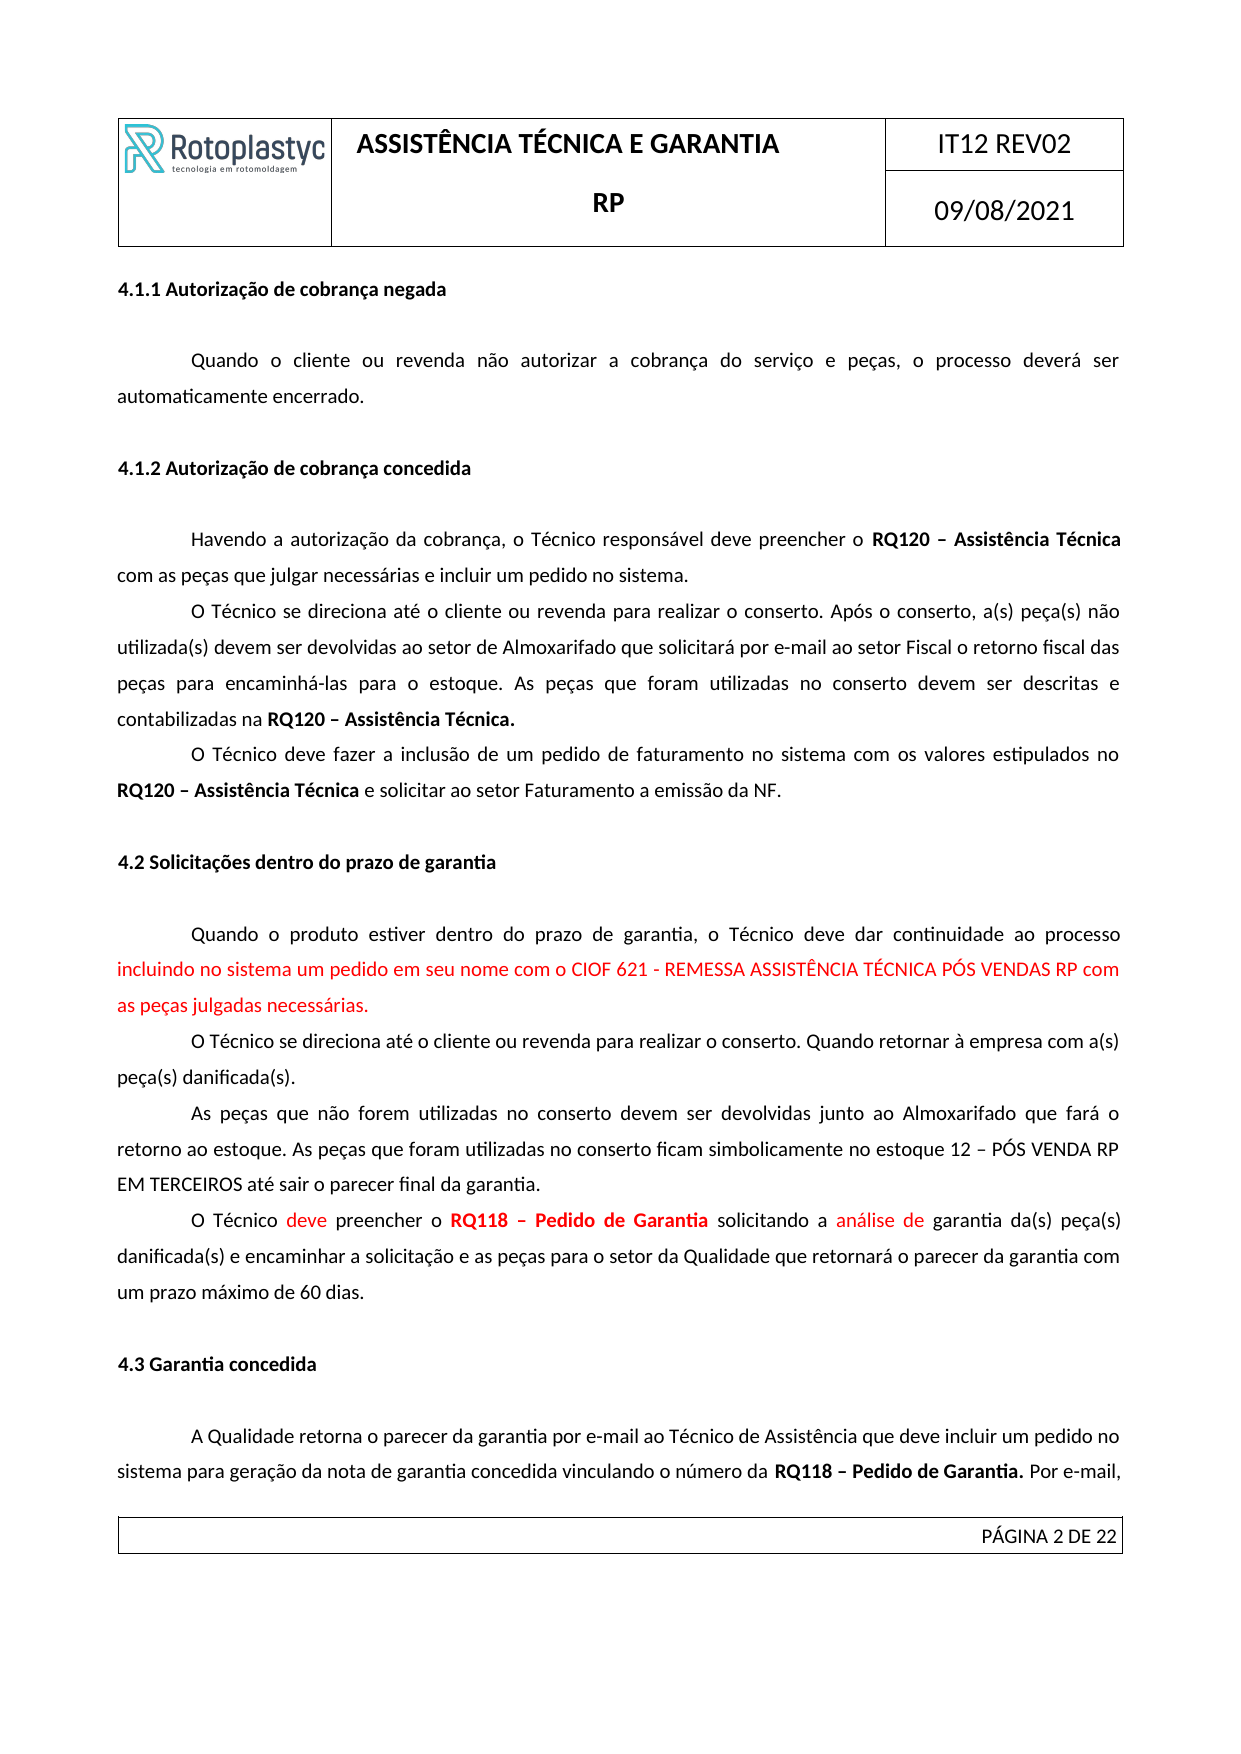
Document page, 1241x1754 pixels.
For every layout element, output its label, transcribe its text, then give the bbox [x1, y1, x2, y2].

subtitle 4.2 Solicitações dentro do prazo de garantia [118, 849, 1122, 874]
text O Técnico se direciona até o cliente ou revenda para realizar o conserto. Após o conserto, a(s) peça(s) não utilizada(s) devem ser devolvidas ao setor de Almoxarifado que solicitará por e-mail ao setor Fiscal o retorno fiscal das peças para encaminhá-las para o estoque. As peças que foram utilizadas no conserto devem ser descritas e contabilizadas na RQ120 – Assistência Técnica. [117, 598, 1122, 731]
text A Qualidade retorna o parecer da garantia por e-mail ao Técnico de Assistência que deve incluir um pedido no sistema para geração da nota de garantia concedida vinculando o número da RQ118 – Pedido de Garantia. Por e-mail, [117, 1423, 1122, 1484]
text Havendo a autorização da cobrança, o Técnico responsável deve preencher o RQ120 – Assistência Técnica com as peças que julgar necessárias e incluir um pedido no sistema. [117, 527, 1122, 588]
text O Técnico se direciona até o cliente ou revenda para realizar o conserto. Quando retornar à empresa com a(s) peça(s) danificada(s). [117, 1028, 1122, 1089]
text As peças que não forem utilizadas no conserto devem ser devolvidas junto ao Almoxarifado que fará o retorno ao estoque. As peças que foram utilizadas no conserto ficam simbolicamente no estoque 12 – PÓS VENDA RP EM TERCEIROS até sair o parecer final da garantia. [117, 1100, 1122, 1197]
text O Técnico deve fazer a inclusão de um pedido de faturamento no sistema com os valores estipulados no RQ120 – Assistência Técnica e solicitar ao setor Faturamento a emissão da NF. [117, 742, 1122, 803]
text Quando o produto estiver dentro do prazo de garantia, o Técnico deve dar continuidade ao processo incluindo no sistema um pedido em seu nome com o CIOF 621 - REMESSA ASSISTÊNCIA TÉCNICA PÓS VENDAS RP com as peças julgadas necessárias. [117, 921, 1122, 1018]
text O Técnico deve preencher o RQ118 – Pedido de Garantia solicitando a análise de garantia da(s) peça(s) danificada(s) e encaminhar a solicitação e as peças para o setor da Qualidade que retornará o parecer da garantia com um prazo máximo de 60 dias. [117, 1208, 1122, 1305]
subtitle 4.1.2 Autorização de cobrança concedida [118, 455, 1122, 480]
text Quando o cliente ou revenda não autorizar a cobrança do serviço e peças, o processo deverá ser automaticamente encerrado. [117, 348, 1122, 409]
subtitle 4.1.1 Autorização de cobrança negada [118, 276, 1122, 301]
subtitle 4.3 Garantia concedida [118, 1351, 1122, 1376]
